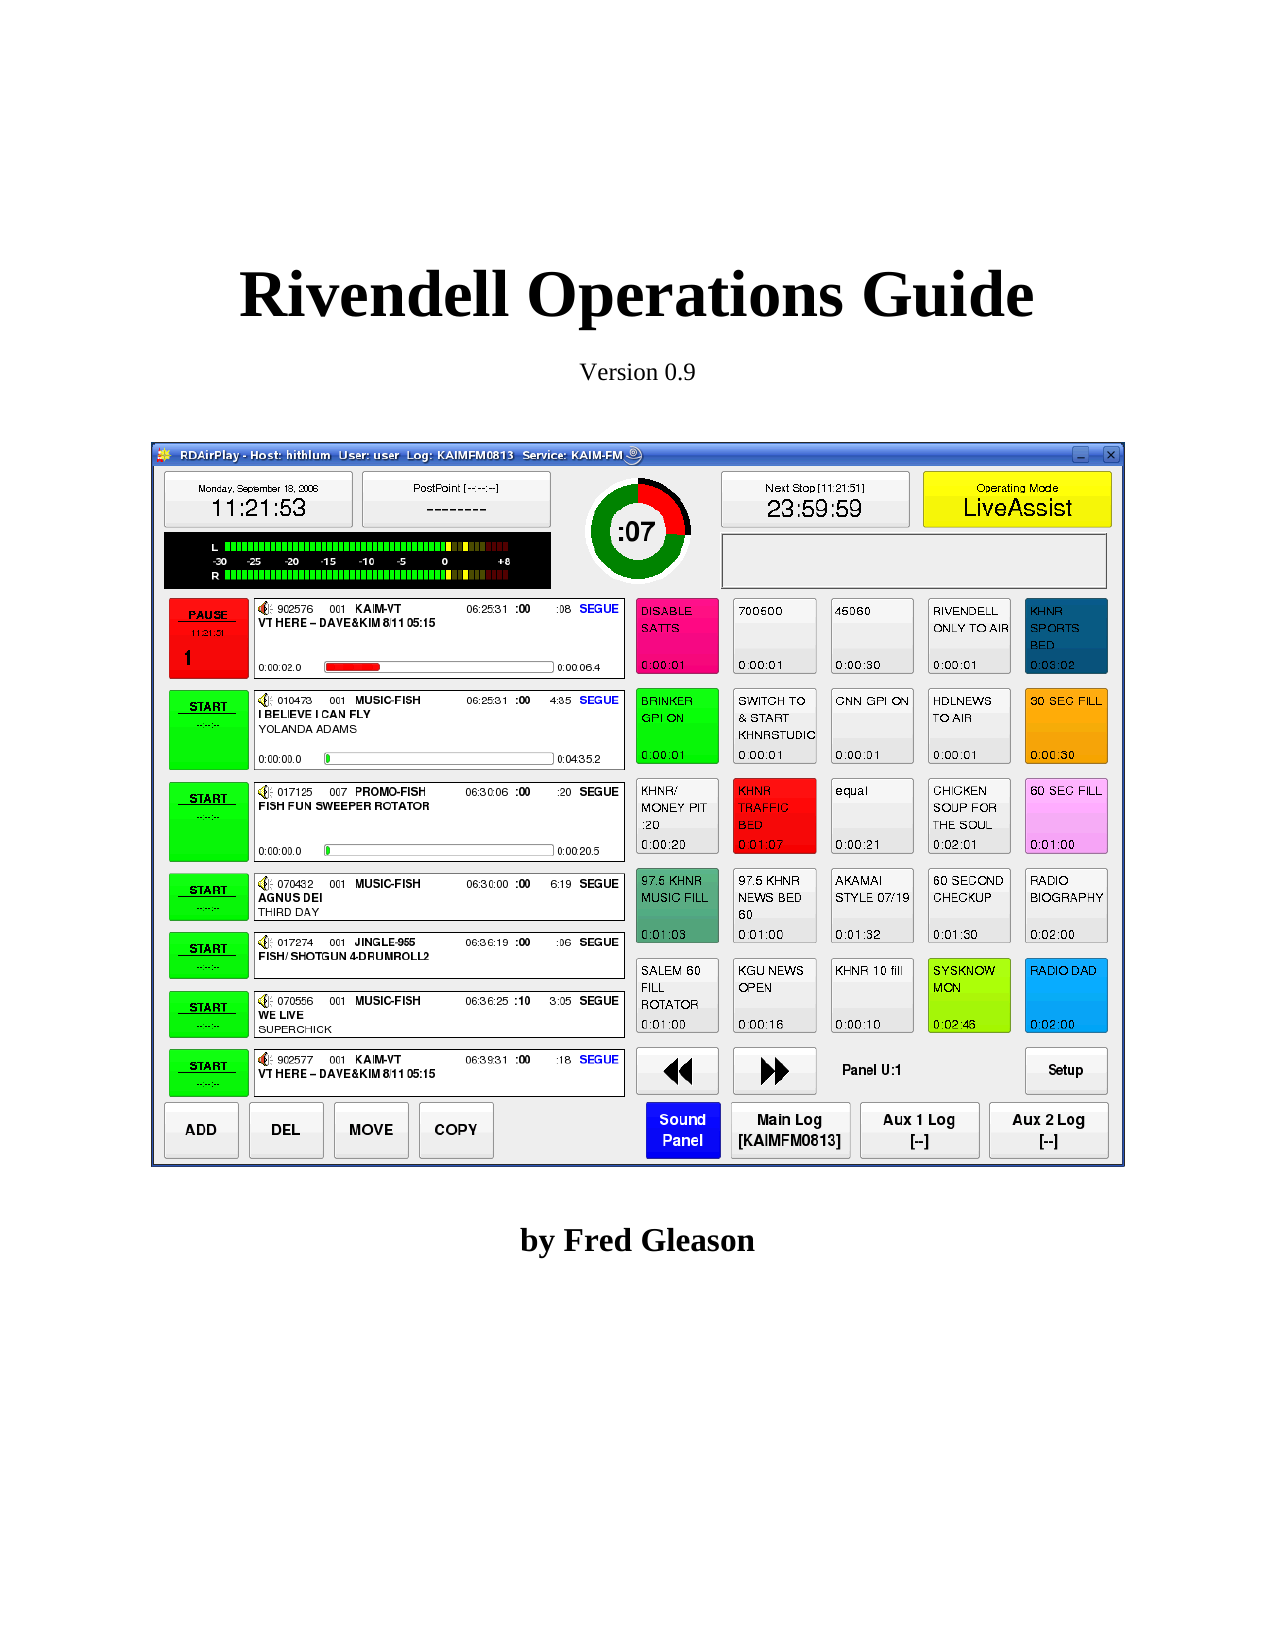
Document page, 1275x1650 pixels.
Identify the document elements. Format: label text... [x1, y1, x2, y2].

text Version 0.9 [118, 358, 1157, 386]
text by Fred Gleason [118, 1222, 1157, 1259]
picture [118, 441, 1157, 1167]
text Rivendell Operations Guide [118, 257, 1157, 331]
